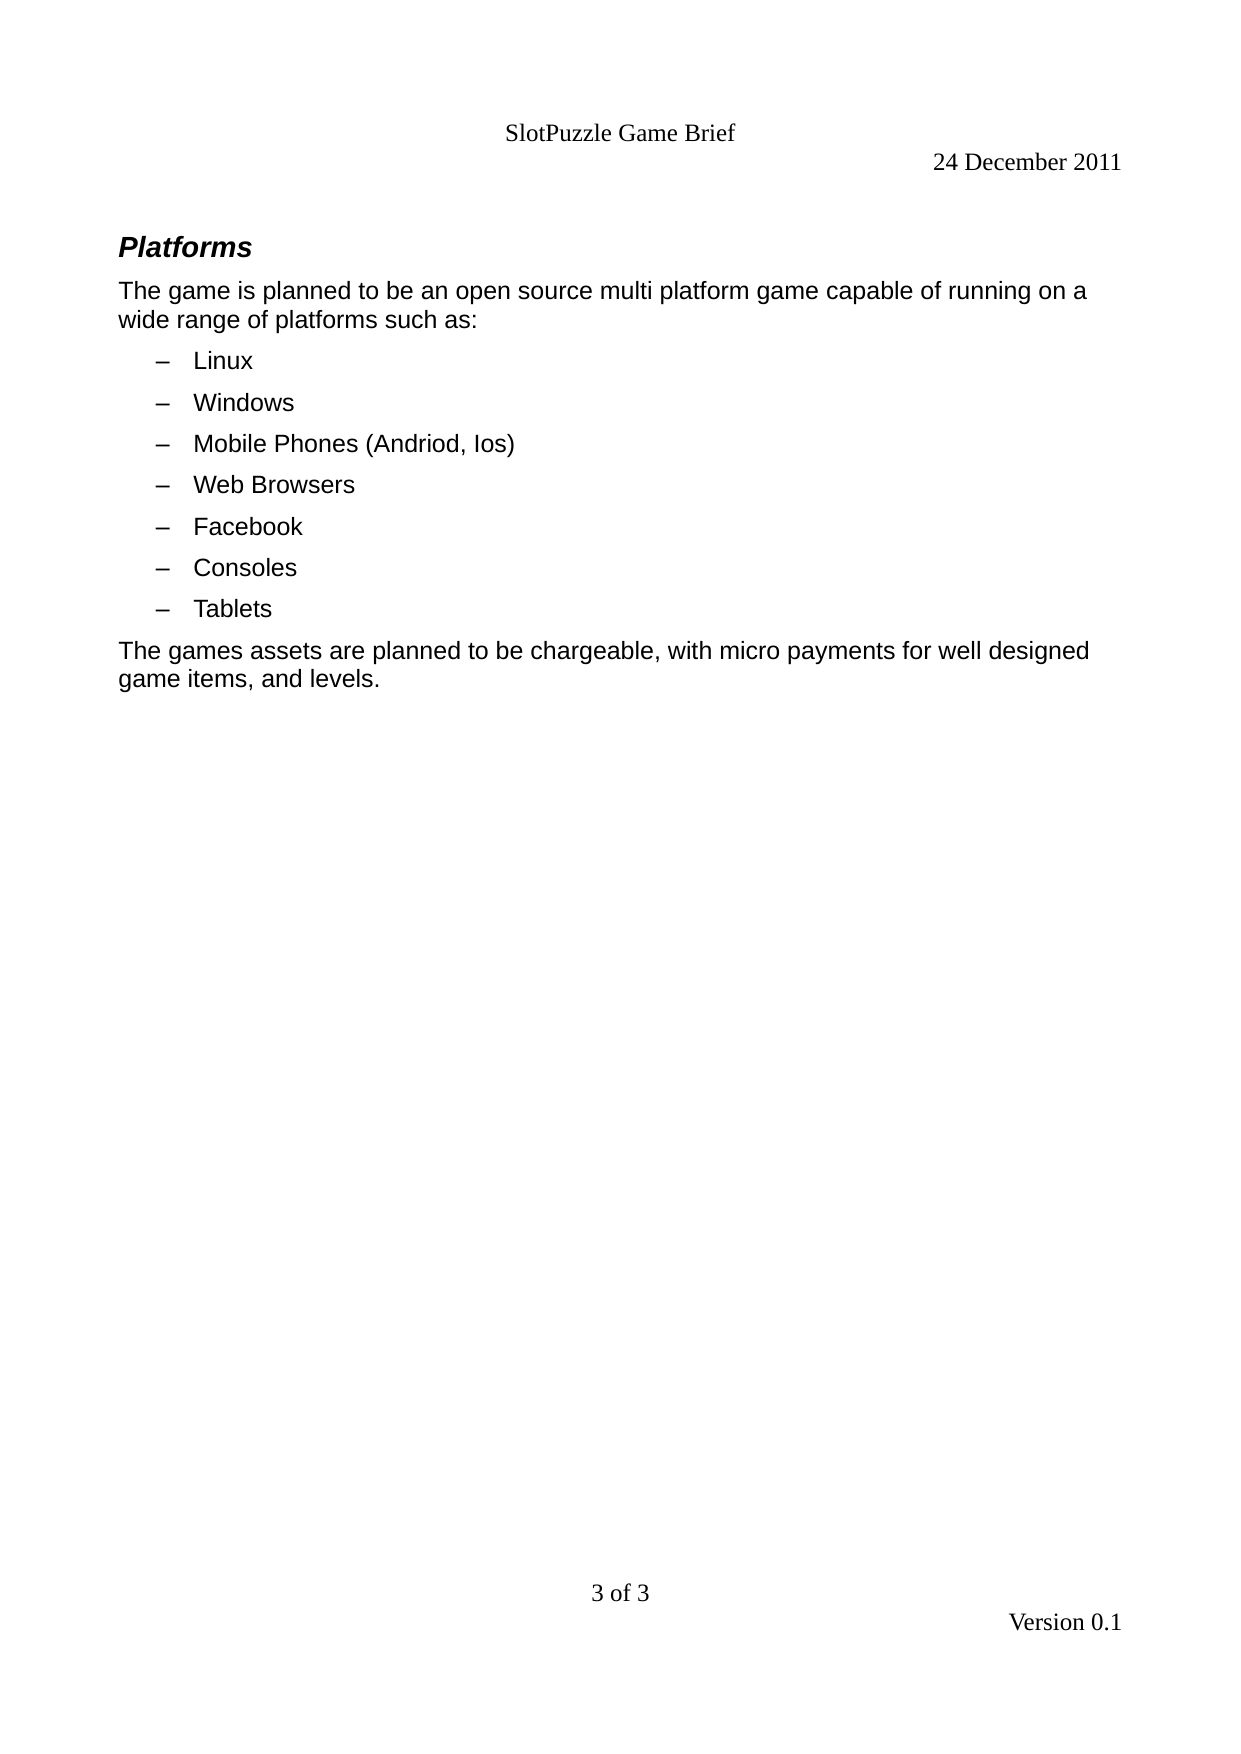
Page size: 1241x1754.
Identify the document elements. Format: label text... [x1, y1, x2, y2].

list Windows [156, 387, 1122, 416]
list Facebook [156, 512, 1122, 540]
text The game is planned to be an open source multi platform game capable of running on a wide range of platforms such as: [118, 276, 1122, 334]
text The games assets are planned to be chargeable, with micro payments for well designed game items, and levels. [118, 636, 1122, 693]
subtitle Platforms [118, 230, 1122, 264]
list Mobile Phones (Andriod, Ios) [156, 429, 1122, 458]
list Linux [156, 346, 1122, 375]
list Consoles [156, 553, 1122, 582]
list Web Browsers [156, 470, 1122, 499]
list Tablets [156, 594, 1122, 623]
